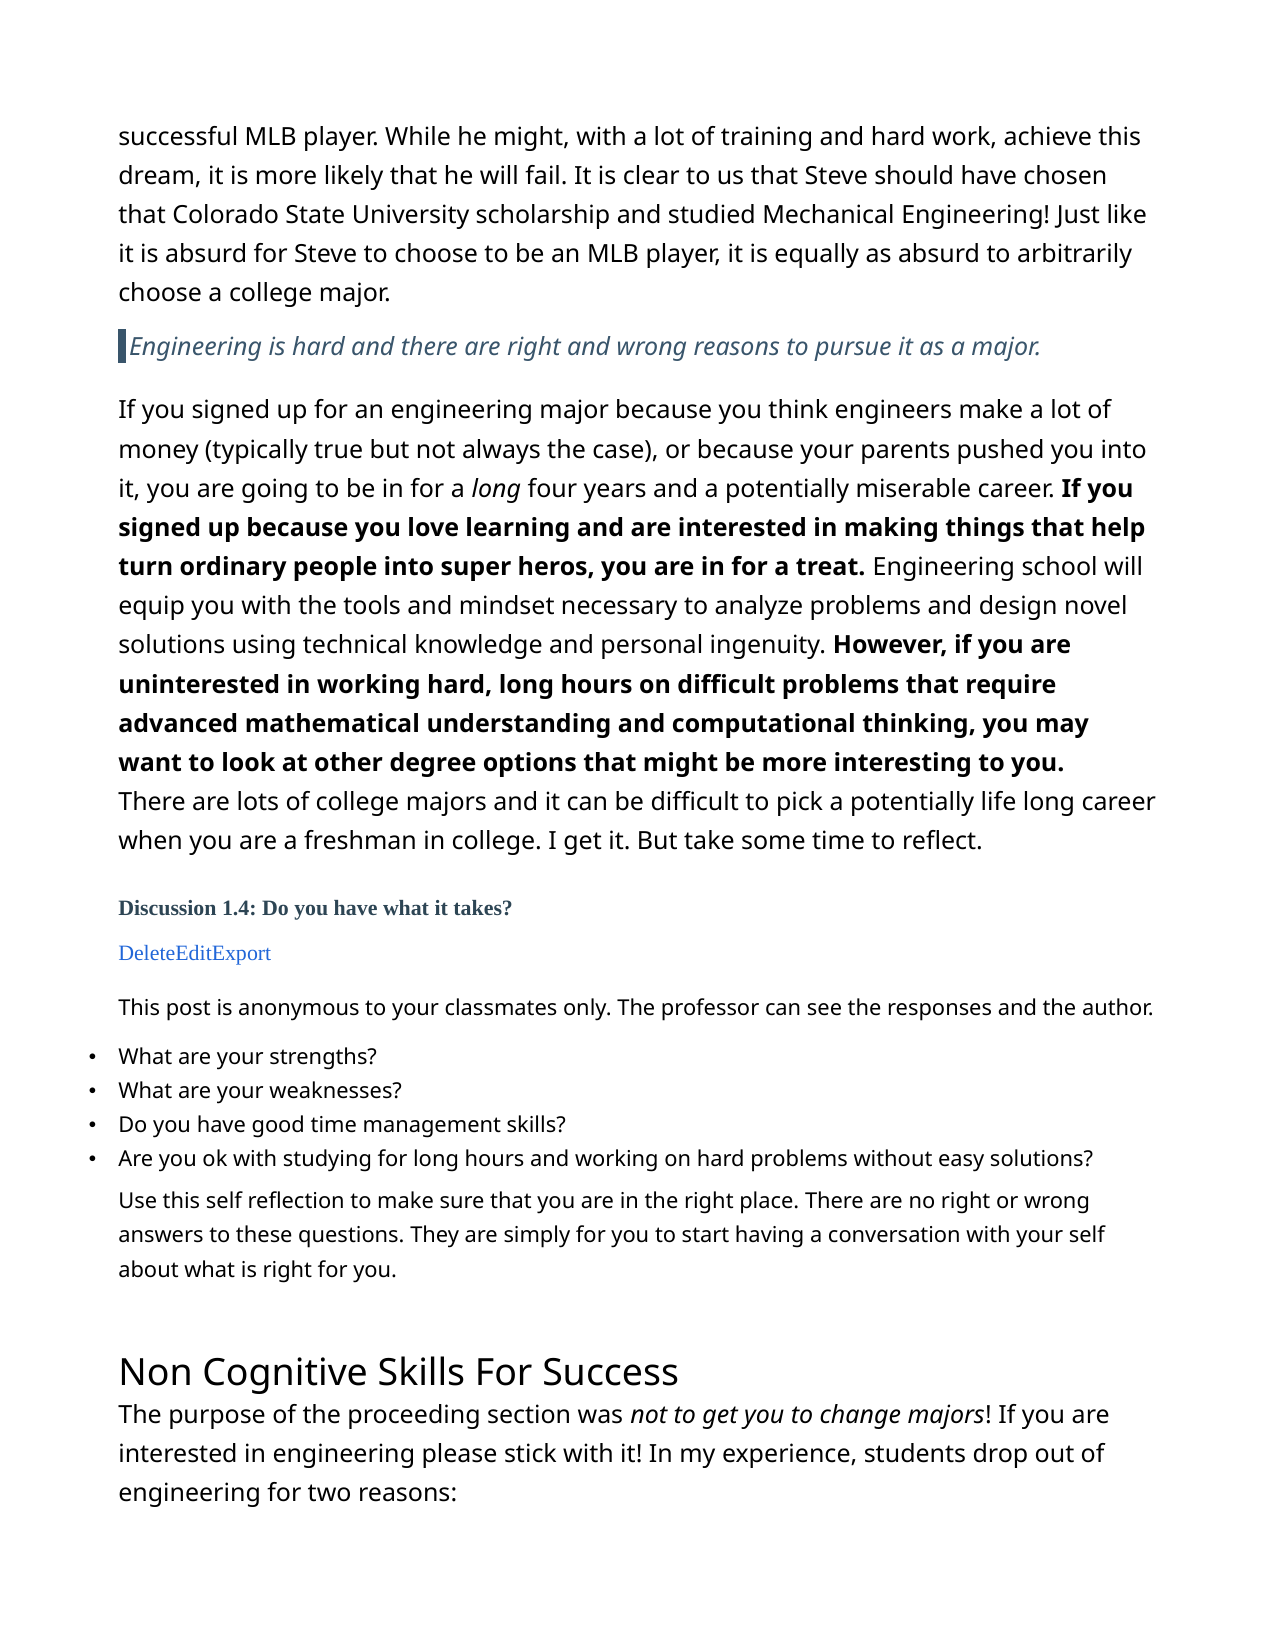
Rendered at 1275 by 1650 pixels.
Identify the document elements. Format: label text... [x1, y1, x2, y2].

text If you signed up for an engineering major because you think engineers make a lot of money (typically true but not always the case), or because your parents pushed you into it, you are going to be in for a long four years and a potentially miserable career. If you signed up because you love learning and are interested in making things that help turn ordinary people into super heros, you are in for a treat. Engineering school will equip you with the tools and mindset necessary to analyze problems and design novel solutions using technical knowledge and personal ingenuity. However, if you are uninterested in working hard, long hours on difficult problems that require advanced mathematical understanding and computational thinking, you may want to look at other degree options that might be more interesting to you. [118, 392, 1157, 779]
list What are your weaknesses? [118, 1075, 1157, 1105]
text There are lots of college majors and it can be difficult to pick a potentially life long career when you are a freshman in college. I get it. But take some time to reflect. [118, 784, 1157, 857]
text This post is anonymous to your classmates only. The professor can see the responses and the author. [118, 992, 1157, 1022]
text Use this self reflection to make sure that you are in the right place. There are no right or wrong answers to these questions. They are simply for you to start having a conversation with your self about what is right for you. [118, 1185, 1157, 1283]
text The purpose of the proceeding section was not to get you to change majors! If you are interested in engineering please stick with it! In my experience, students drop out of engineering for two reasons: [118, 1397, 1157, 1509]
text successful MLB player. While he might, with a lot of training and hard work, achieve this dream, it is more likely that he will fail. It is clear to us that Steve should have chosen that Colorado State University scholarship and studied Mechanical Engineering! Just like it is absurd for Steve to choose to be an MLB player, it is equally as absurd to arbitrarily choose a college major. [118, 118, 1157, 309]
list Do you have good time management skills? [118, 1109, 1157, 1139]
subtitle Non Cognitive Skills For Success [118, 1346, 1157, 1397]
text DeleteEditExport [118, 940, 1157, 965]
text Discussion 1.4: Do you have what it takes? [118, 895, 1141, 920]
list What are your strengths? [118, 1041, 1157, 1071]
list Are you ok with studying for long hours and working on hard problems without easy solutions? [118, 1143, 1157, 1173]
text Engineering is hard and there are right and wrong reasons to pursue it as a major. [118, 328, 1157, 363]
